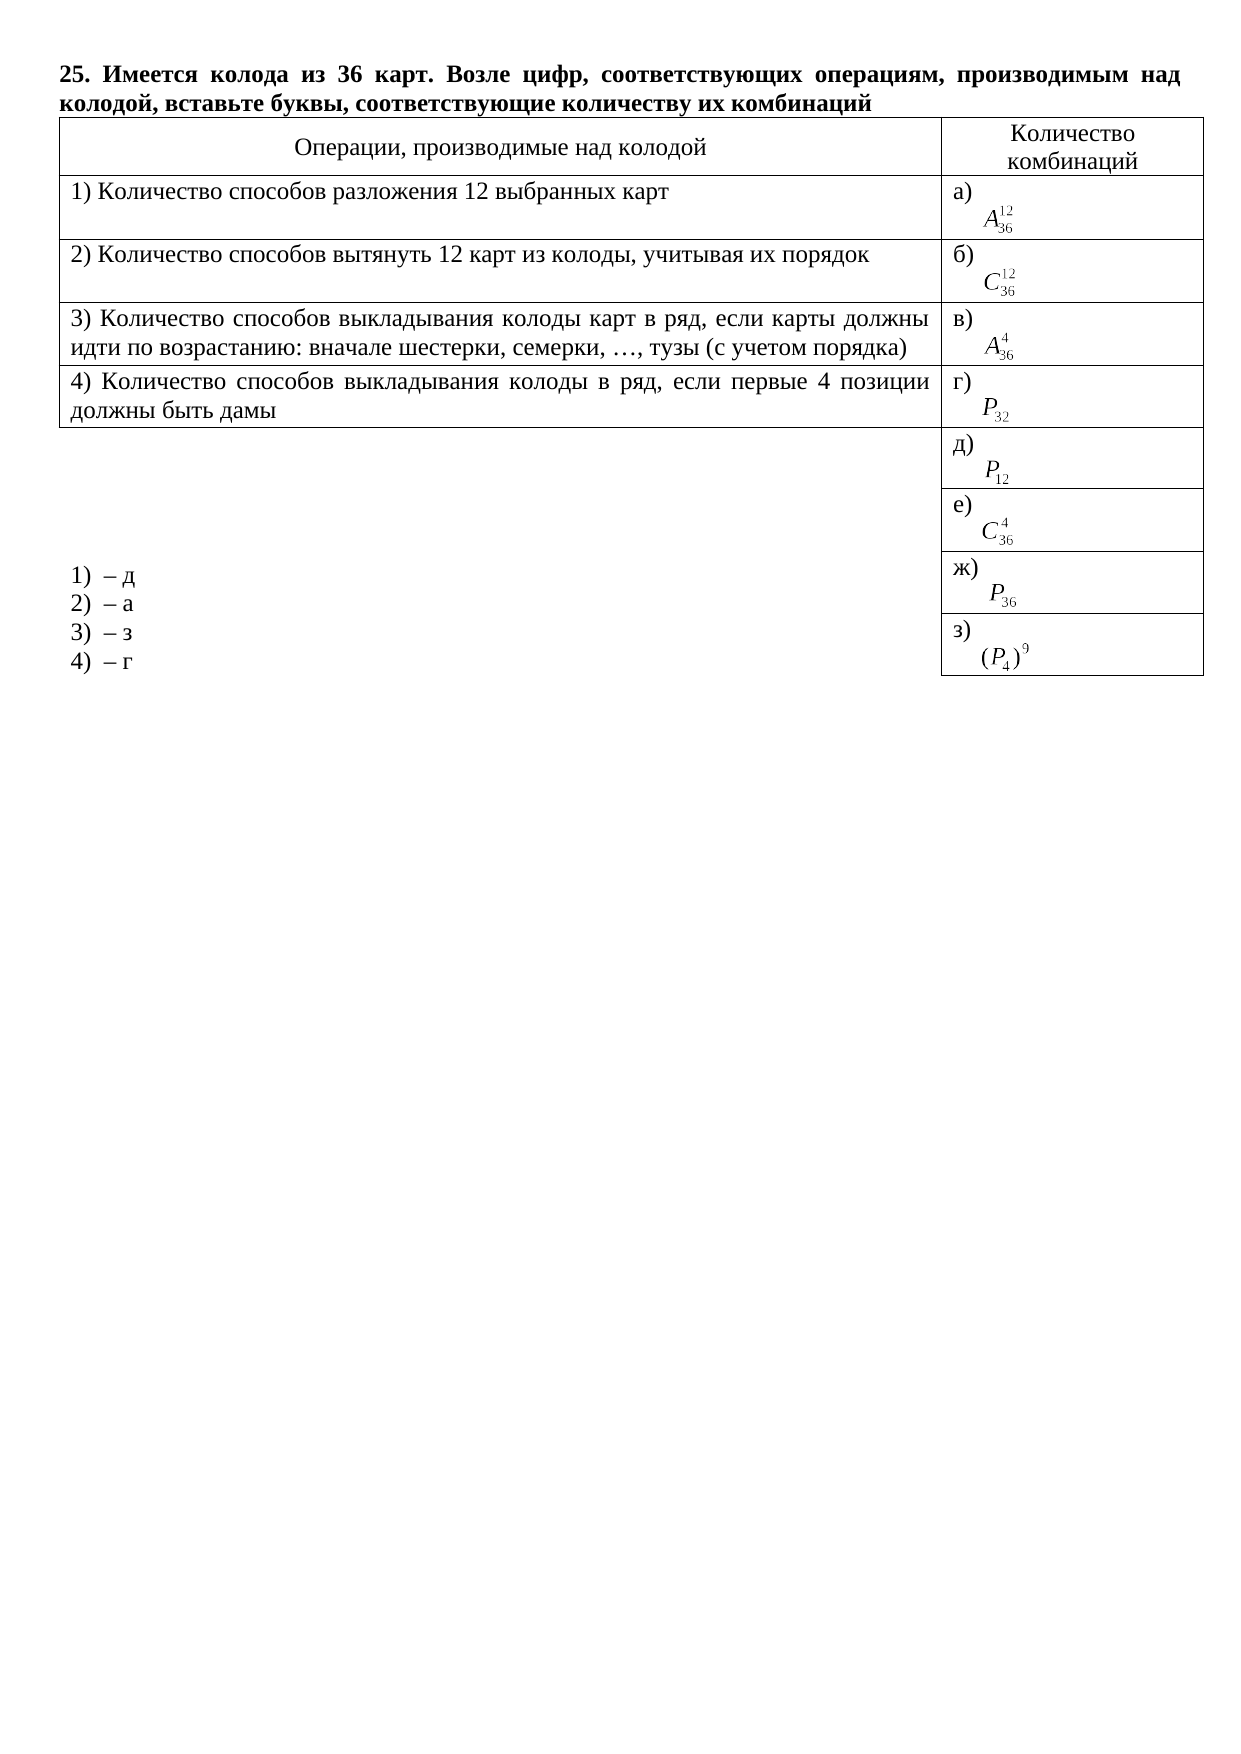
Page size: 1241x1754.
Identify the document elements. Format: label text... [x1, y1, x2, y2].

table_cell г) [942, 366, 1203, 427]
table_cell 1) Количество способов разложения 12 выбранных карт [60, 176, 941, 238]
table_header Количество комбинаций [942, 118, 1203, 175]
table_cell 1) – д 2) – а 3) – з 4) – г [59, 428, 941, 675]
table_cell 2) Количество способов вытянуть 12 карт из колоды, учитывая их порядок [60, 240, 941, 302]
table_cell з) [942, 614, 1203, 675]
table_cell 3) Количество способов выкладывания колоды карт в ряд, если карты должны идти по возрастанию: вначале шестерки, семерки, …, тузы (с учетом порядка) [60, 303, 941, 365]
table_cell а) [942, 176, 1203, 238]
table_header Операции, производимые над колодой [60, 118, 941, 175]
table_cell в) [942, 303, 1203, 365]
table_cell 4) Количество способов выкладывания колоды в ряд, если первые 4 позиции должны быть дамы [60, 366, 941, 427]
table_cell б) [942, 240, 1203, 302]
table_cell ж) [942, 552, 1203, 613]
table_cell д) [942, 428, 1203, 488]
text 25. Имеется колода из 36 карт. Возле цифр, соответствующих операциям, производимым над колодой, вставьте буквы, соответствующие количеству их комбинаций [59, 59, 1181, 117]
table_cell е) [942, 489, 1203, 551]
